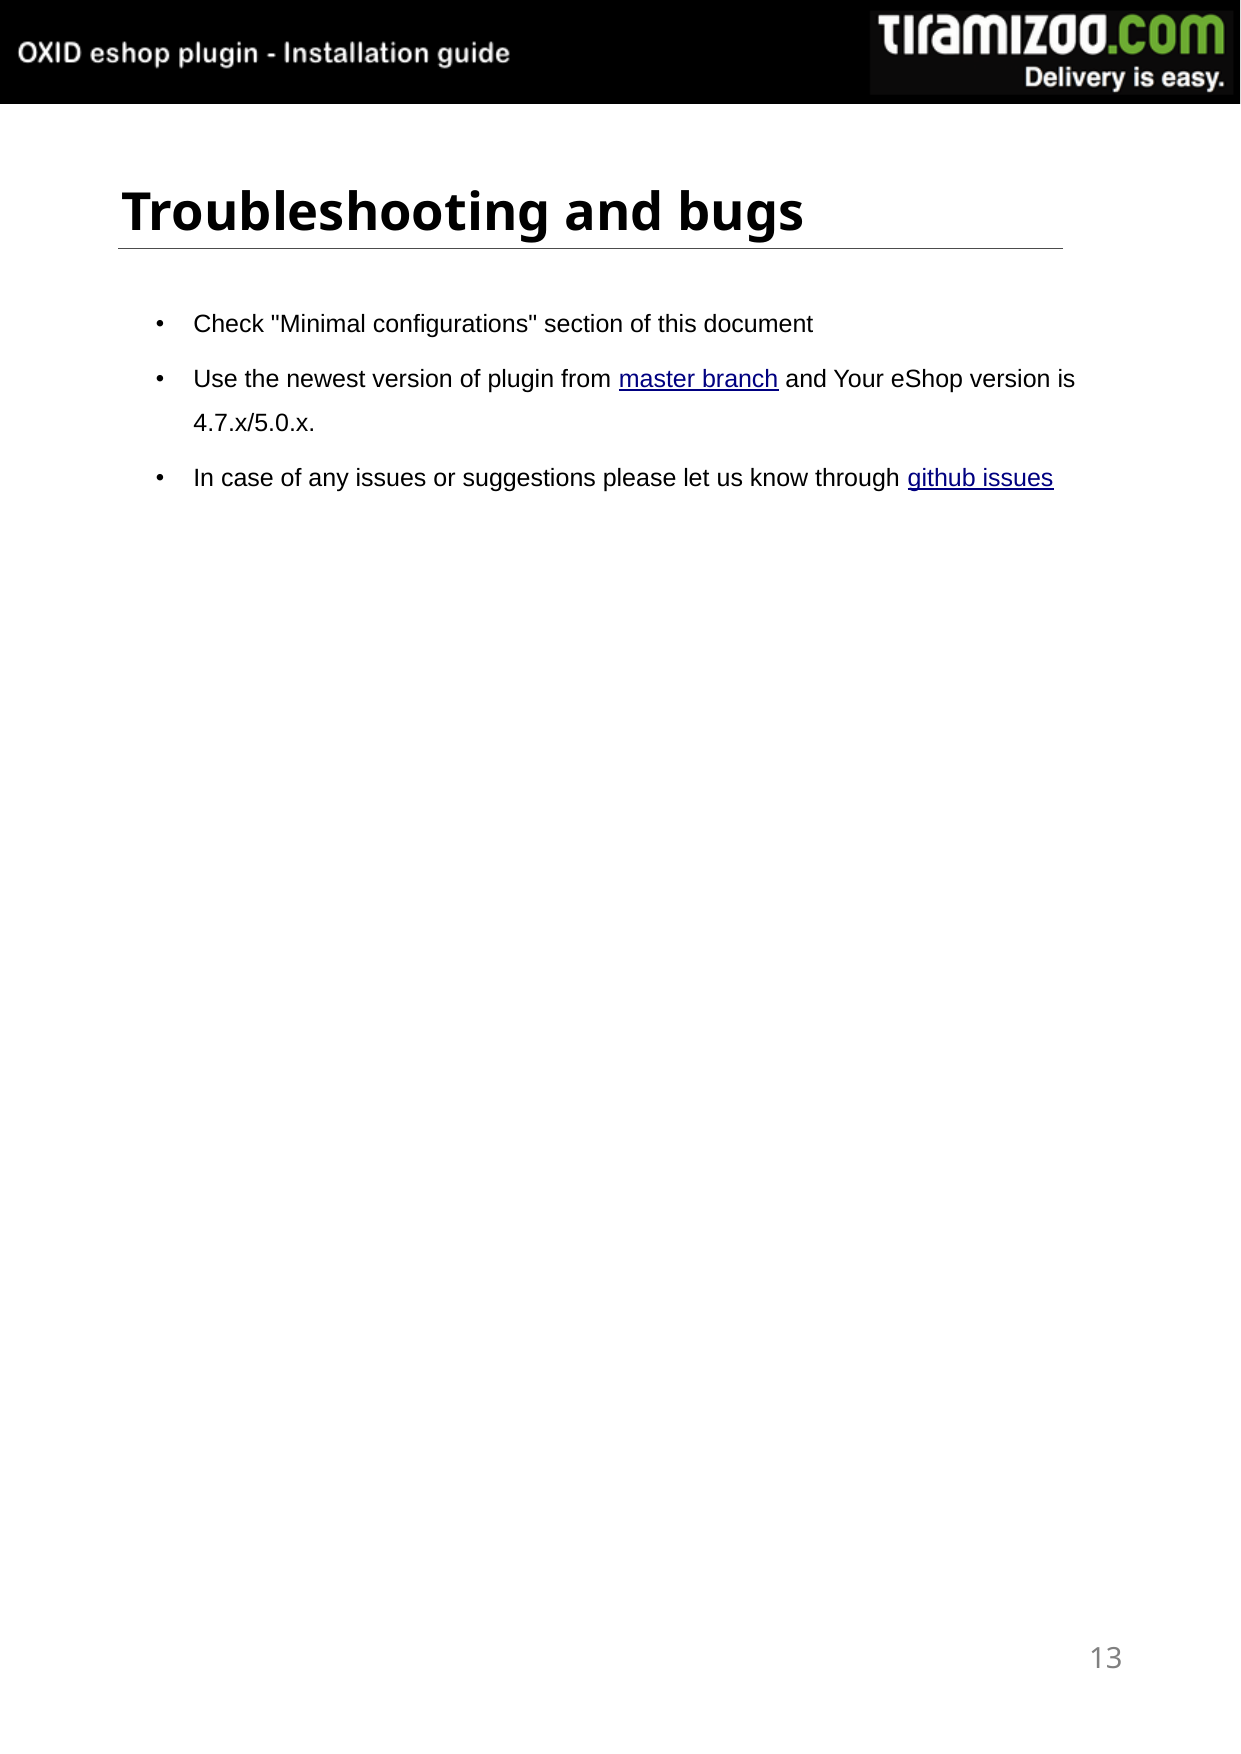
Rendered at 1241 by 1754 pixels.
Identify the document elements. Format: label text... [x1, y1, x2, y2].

list In case of any issues or suggestions please let us know through github issues [156, 463, 1122, 492]
subtitle Troubleshooting and bugs [118, 171, 1063, 248]
list Check "Minimal configurations" section of this document [156, 309, 1122, 338]
picture [0, 0, 1241, 104]
list Use the newest version of plugin from master branch and Your eShop version is 4.7.x/5.0.x. [156, 364, 1122, 436]
